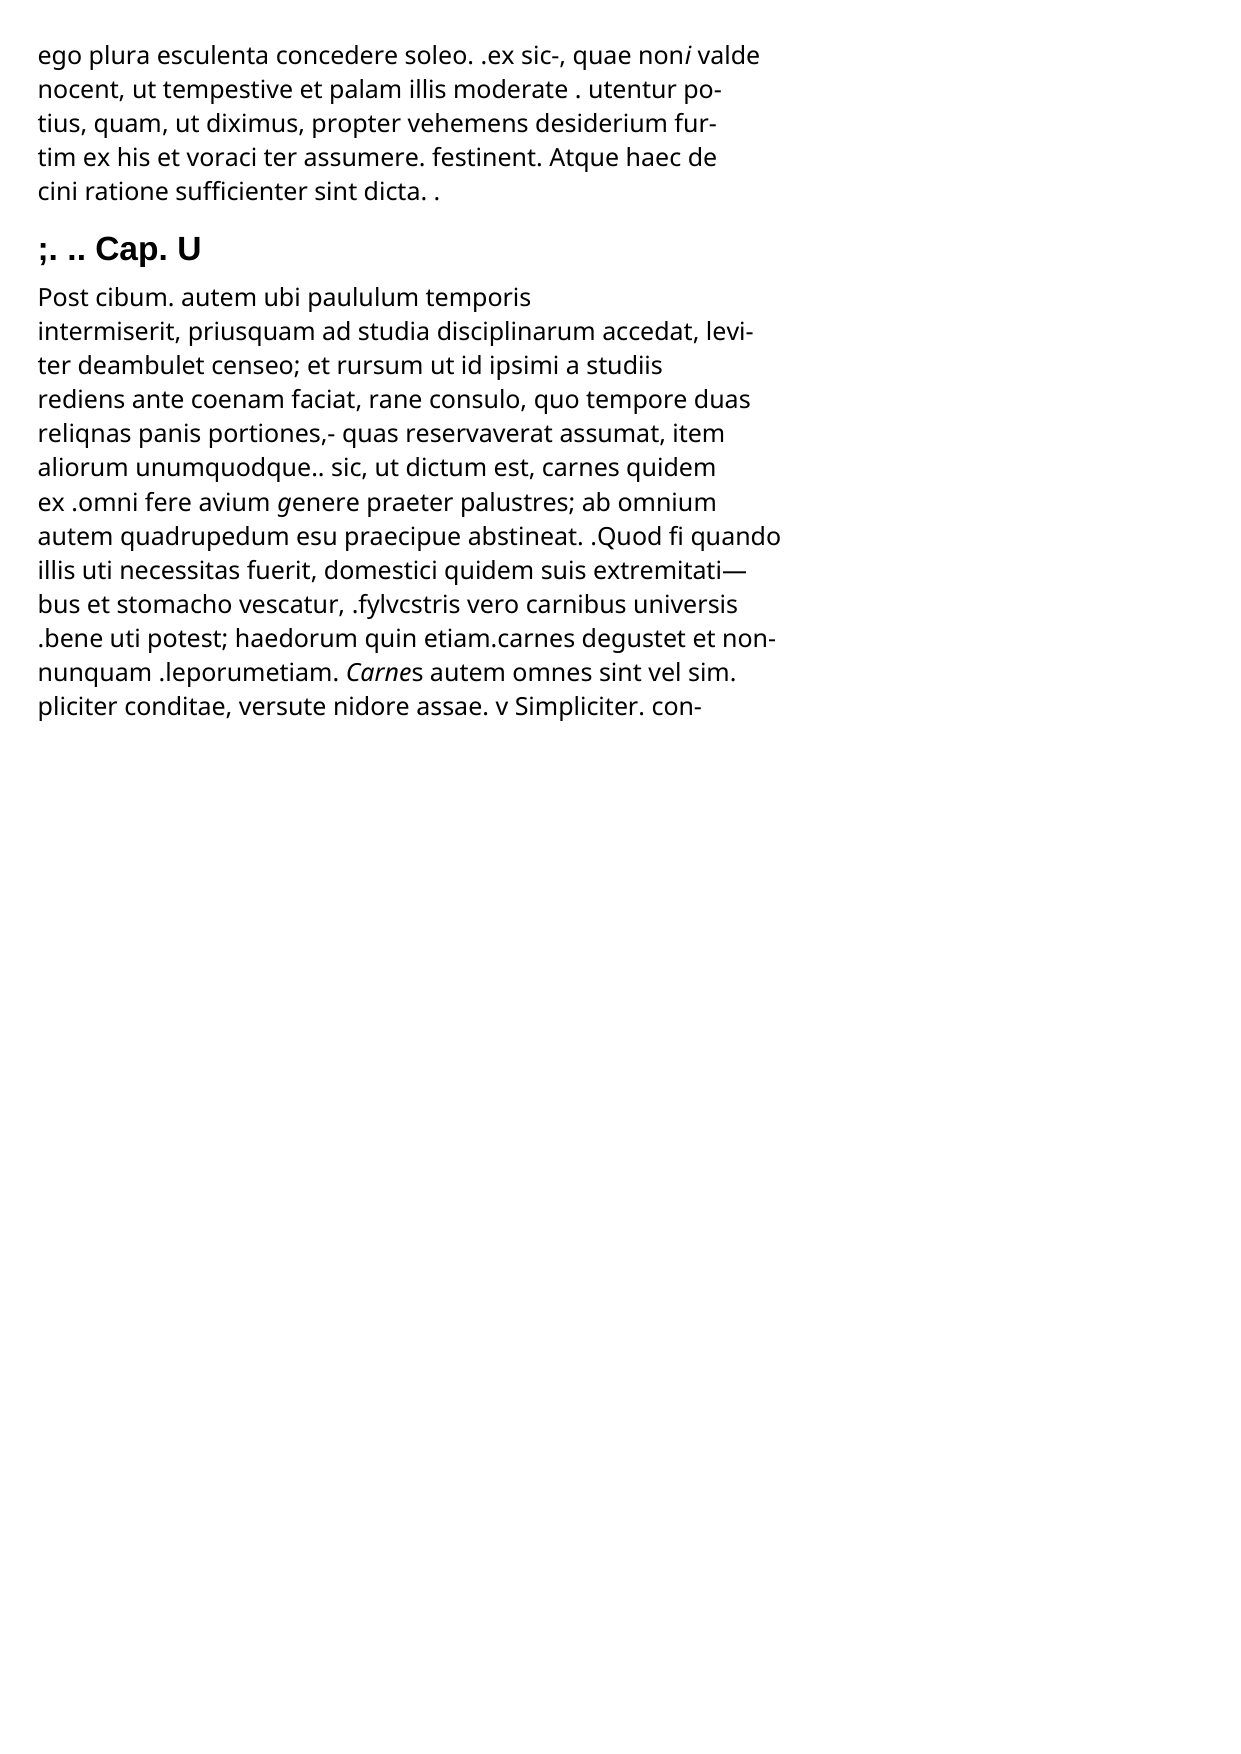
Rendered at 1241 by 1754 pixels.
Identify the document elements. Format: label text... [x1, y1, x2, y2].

subtitle ;. .. Cap. U [37, 229, 1203, 267]
text ego plura esculenta concedere soleo. .ex sic-, quae noni valde nocent, ut tempestive et palam illis moderate . utentur po- tius, quam, ut diximus, propter vehemens desiderium fur- tim ex his et voraci ter assumere. festinent. Atque haec de cini ratione sufficienter sint dicta. . [37, 37, 1203, 208]
text Post cibum. autem ubi paululum temporis intermiserit, priusquam ad studia disciplinarum accedat, levi- ter deambulet censeo; et rursum ut id ipsimi a studiis rediens ante coenam faciat, rane consulo, quo tempore duas reliqnas panis portiones,- quas reservaverat assumat, item aliorum unumquodque.. sic, ut dictum est, carnes quidem ex .omni fere avium genere praeter palustres; ab omnium autem quadrupedum esu praecipue abstineat. .Quod fi quando illis uti necessitas fuerit, domestici quidem suis extremitati— bus et stomacho vescatur, .fylvcstris vero carnibus universis .bene uti potest; haedorum quin etiam.carnes degustet et non- nunquam .leporumetiam. Carnes autem omnes sint vel sim. pliciter conditae, versute nidore assae. v Simpliciter. con- [37, 280, 1203, 723]
